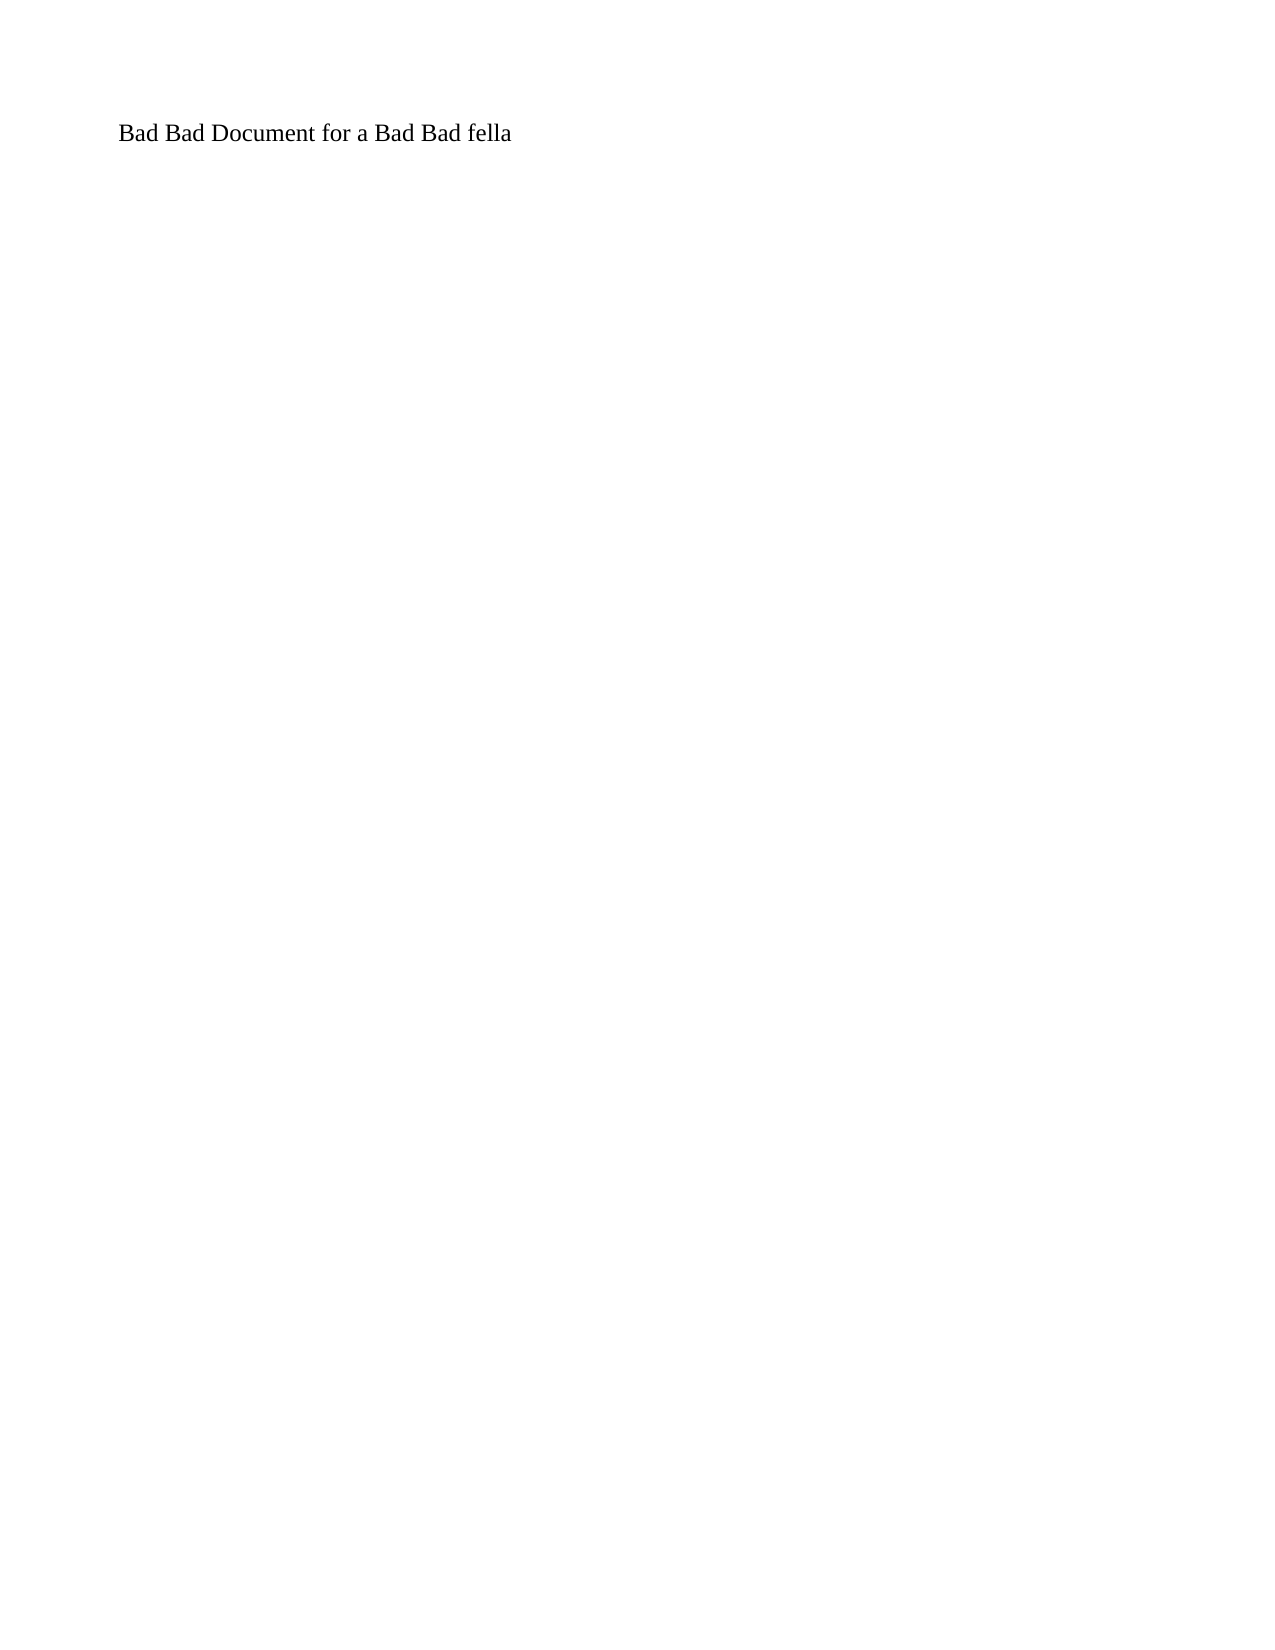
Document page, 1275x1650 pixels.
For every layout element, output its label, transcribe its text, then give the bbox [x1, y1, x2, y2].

text Bad Bad Document for a Bad Bad fella [118, 118, 1157, 147]
